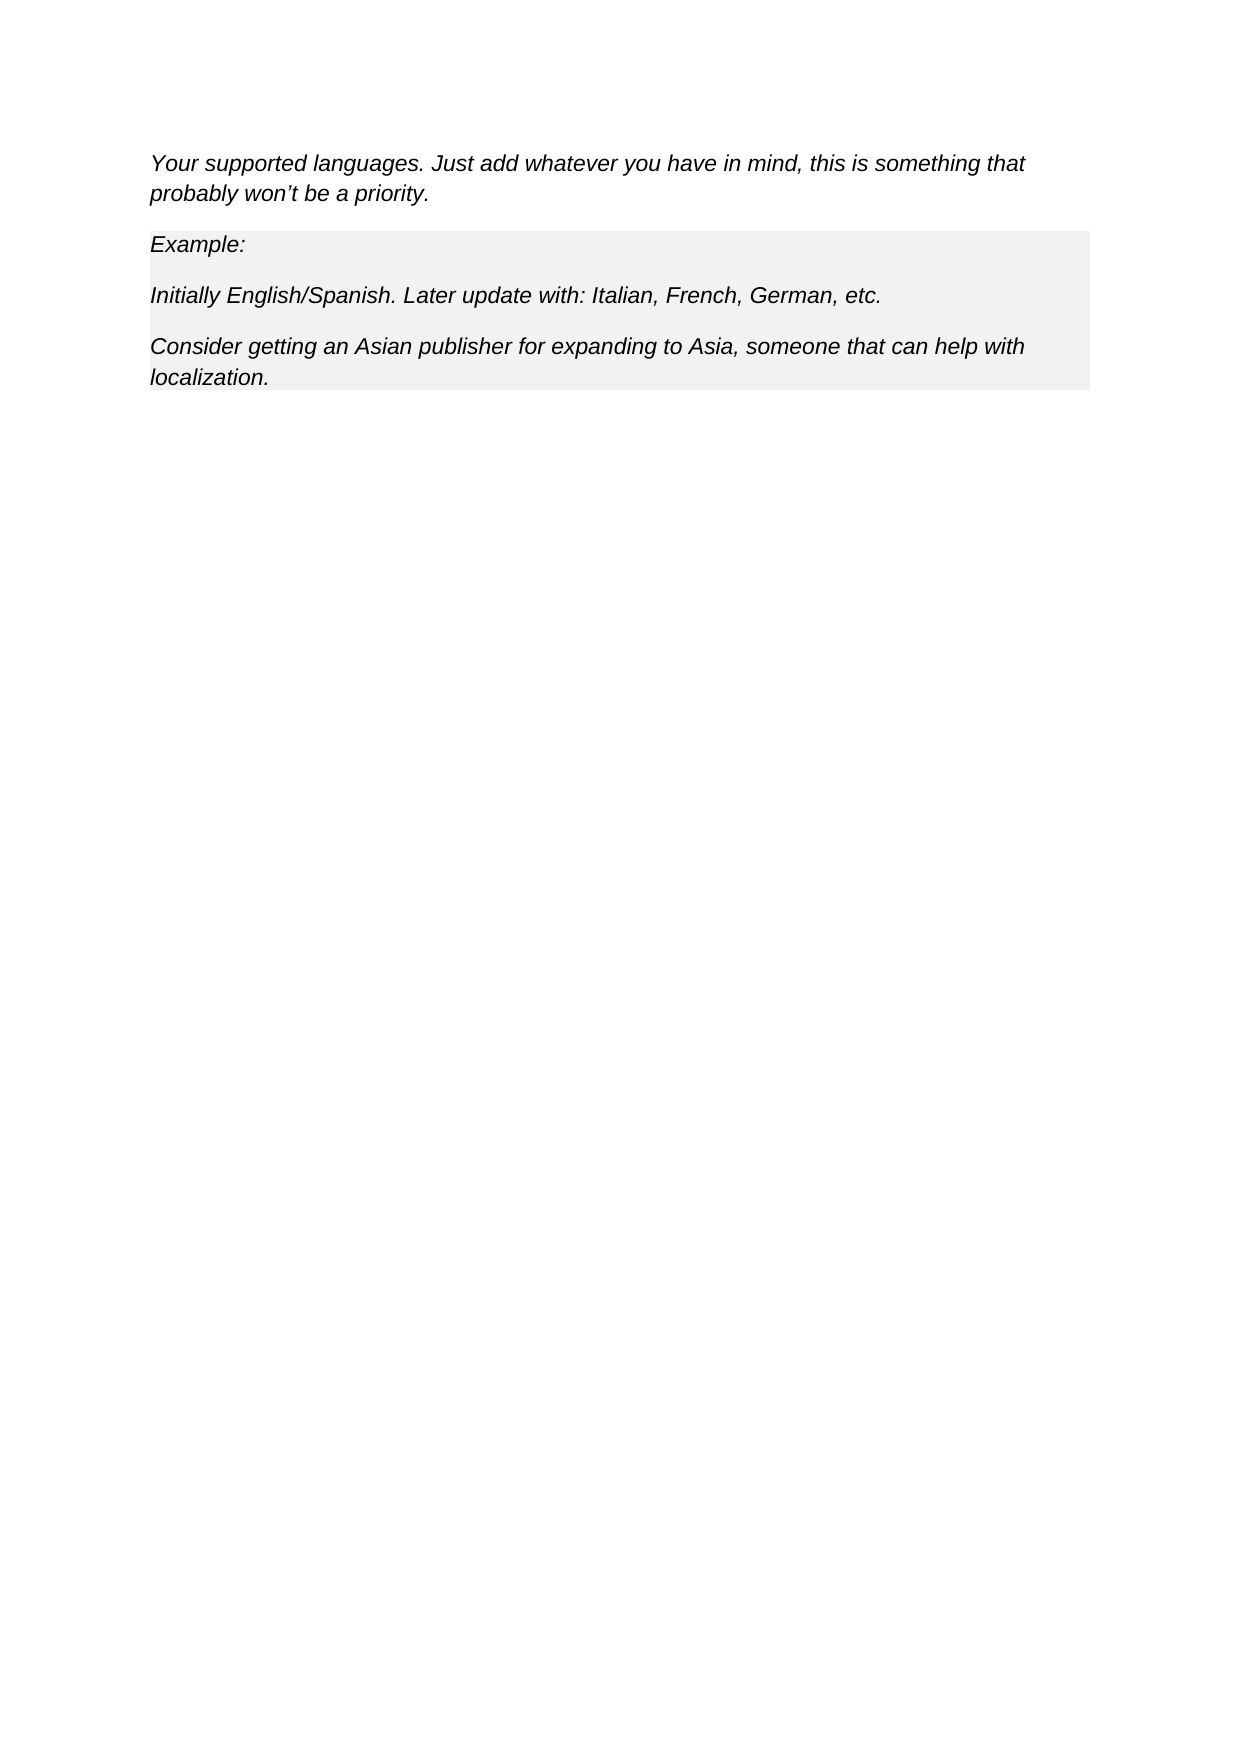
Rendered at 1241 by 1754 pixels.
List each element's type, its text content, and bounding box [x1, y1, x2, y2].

text Your supported languages. Just add whatever you have in mind, this is something that probably won’t be a priority. [150, 150, 1090, 207]
text Initially English/Spanish. Later update with: Italian, French, German, etc. [150, 282, 1090, 309]
text Consider getting an Asian publisher for expanding to Asia, someone that can help with localization. [150, 333, 1090, 390]
text Example: [150, 231, 1090, 258]
